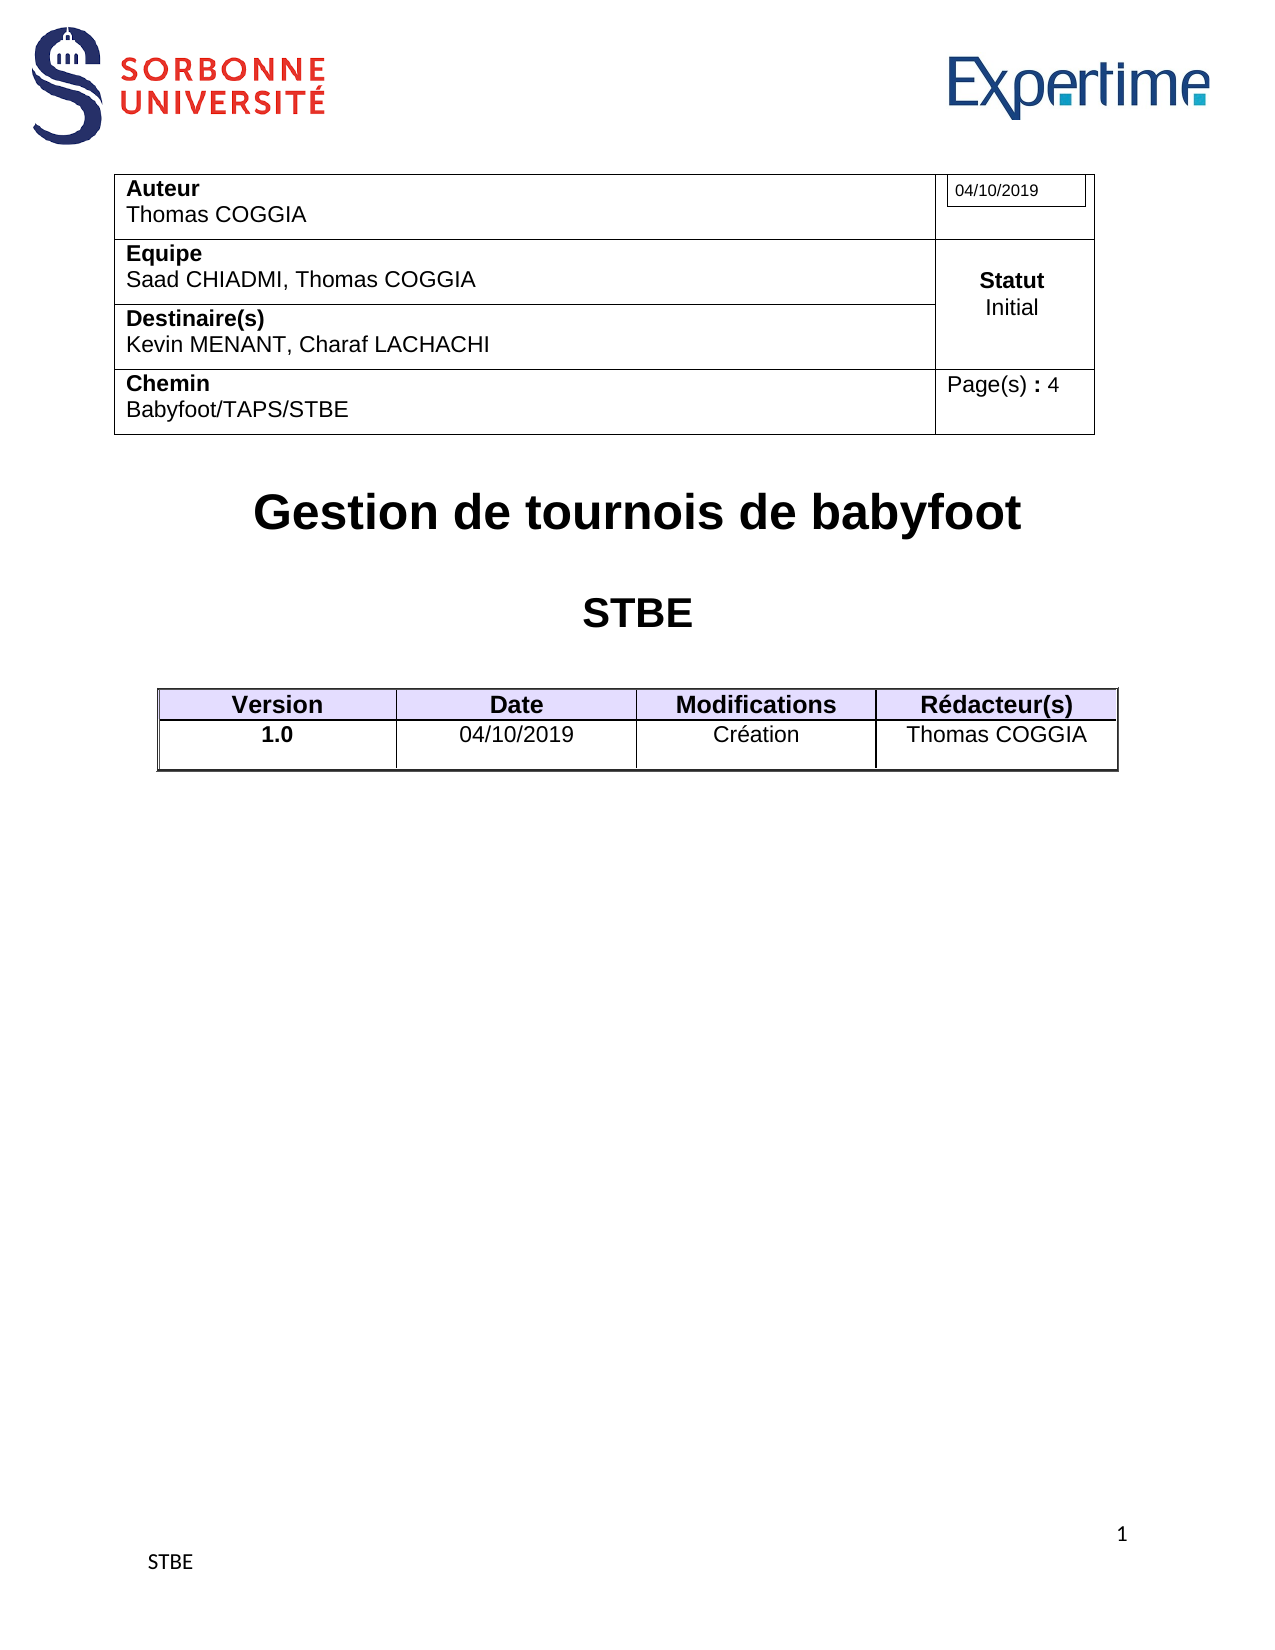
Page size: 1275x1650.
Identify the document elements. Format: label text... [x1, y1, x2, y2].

table_header Auteur Thomas COGGIA [115, 175, 935, 239]
table_cell Thomas COGGIA [877, 721, 1116, 768]
table_cell Création [637, 721, 875, 768]
table_cell Equipe Saad CHIADMI, Thomas COGGIA [115, 240, 935, 304]
table_cell Destinaire(s) Kevin MENANT, Charaf LACHACHI [115, 305, 935, 369]
table_cell 04/10/2019 [397, 721, 636, 768]
picture [31, 26, 325, 145]
table_header Version [160, 690, 396, 719]
table_cell Page(s) : 4 [936, 370, 1094, 434]
table_header [936, 175, 1094, 239]
table_cell 1.0 [160, 721, 396, 768]
table_header Date [397, 690, 636, 719]
text Gestion de tournois de babyfoot [148, 483, 1127, 540]
picture [945, 52, 1210, 120]
table_header Modifications [637, 690, 875, 719]
table_cell Statut Initial [936, 240, 1094, 369]
text STBE [148, 588, 1127, 636]
table_cell Chemin Babyfoot/TAPS/STBE [115, 370, 935, 434]
table_header Rédacteur(s) [877, 690, 1116, 719]
